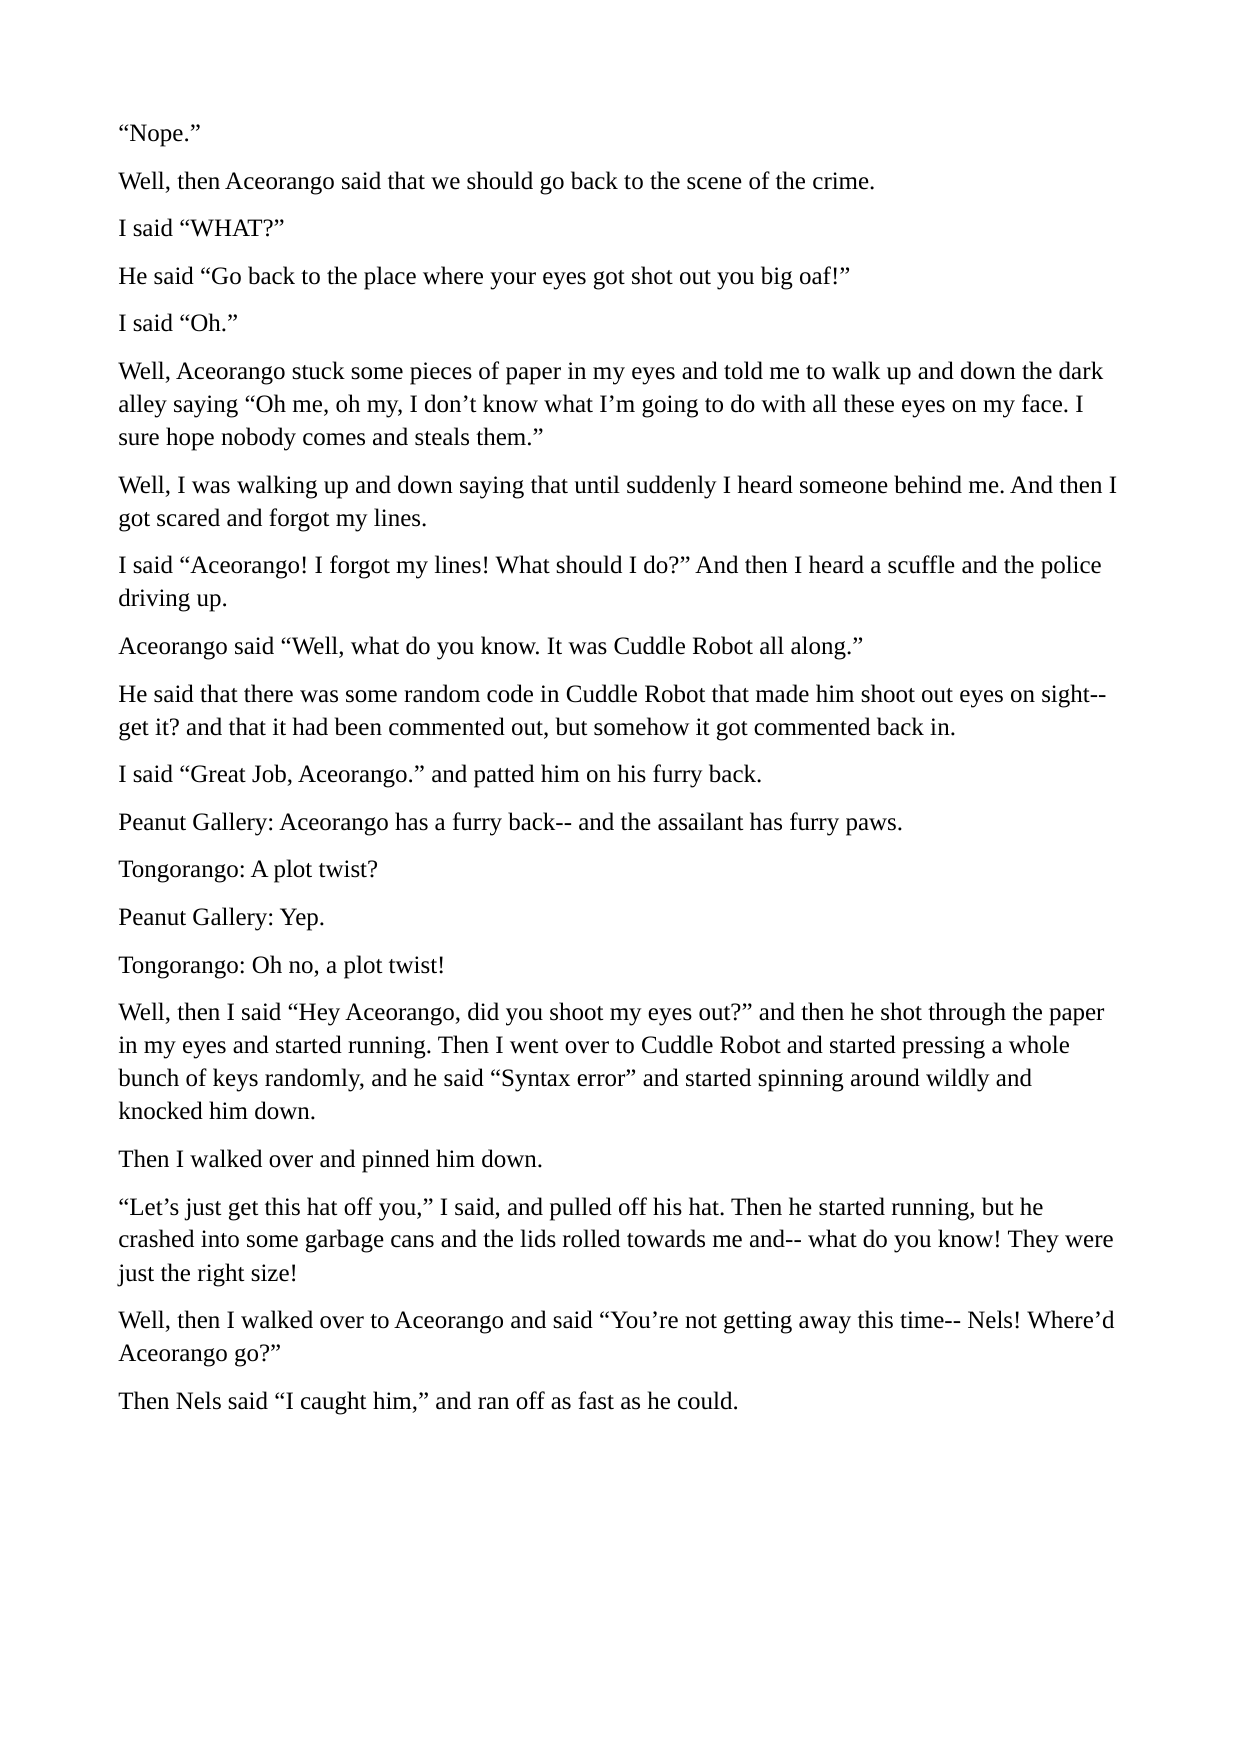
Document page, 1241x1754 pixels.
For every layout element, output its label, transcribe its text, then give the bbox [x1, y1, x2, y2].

text I said “Aceorango! I forgot my lines! What should I do?” And then I heard a scuffle and the police driving up. [118, 550, 1122, 612]
text Well, then I walked over to Aceorango and said “You’re not getting away this time-- Nels! Where’d Aceorango go?” [118, 1305, 1122, 1367]
text Well, I was walking up and down saying that until suddenly I heard someone behind me. And then I got scared and forgot my lines. [118, 470, 1122, 532]
text Well, then I said “Hey Aceorango, did you shoot my eyes out?” and then he shot through the paper in my eyes and started running. Then I went over to Cuddle Robot and started pressing a whole bunch of keys randomly, and he said “Syntax error” and started spinning around wildly and knocked him down. [118, 997, 1122, 1125]
text “Let’s just get this hat off you,” I said, and pulled off his hat. Then he started running, but he crashed into some garbage cans and the lids rolled towards me and-- what do you know! They were just the right size! [118, 1192, 1122, 1286]
text Tongorango: Oh no, a plot twist! [118, 950, 1122, 978]
text Aceorango said “Well, what do you know. It was Cuddle Robot all along.” [118, 631, 1122, 660]
text He said “Go back to the place where your eyes got shot out you big oaf!” [118, 261, 1122, 290]
text He said that there was some random code in Cuddle Robot that made him shoot out eyes on sight-- get it? and that it had been commented out, but somehow it got commented back in. [118, 679, 1122, 740]
text I said “WHAT?” [118, 213, 1122, 242]
text Peanut Gallery: Yep. [118, 902, 1122, 931]
text Peanut Gallery: Aceorango has a furry back-- and the assailant has furry paws. [118, 807, 1122, 836]
text Then Nels said “I caught him,” and ran off as fast as he could. [118, 1386, 1122, 1414]
text “Nope.” [118, 118, 1122, 147]
text Well, Aceorango stuck some pieces of paper in my eyes and told me to walk up and down the dark alley saying “Oh me, oh my, I don’t know what I’m going to do with all these eyes on my face. I sure hope nobody comes and steals them.” [118, 356, 1122, 451]
text Well, then Aceorango said that we should go back to the scene of the crime. [118, 166, 1122, 194]
text Then I walked over and pinned him down. [118, 1144, 1122, 1173]
text I said “Great Job, Aceorango.” and patted him on his furry back. [118, 759, 1122, 788]
text Tongorango: A plot twist? [118, 854, 1122, 883]
text I said “Oh.” [118, 308, 1122, 337]
